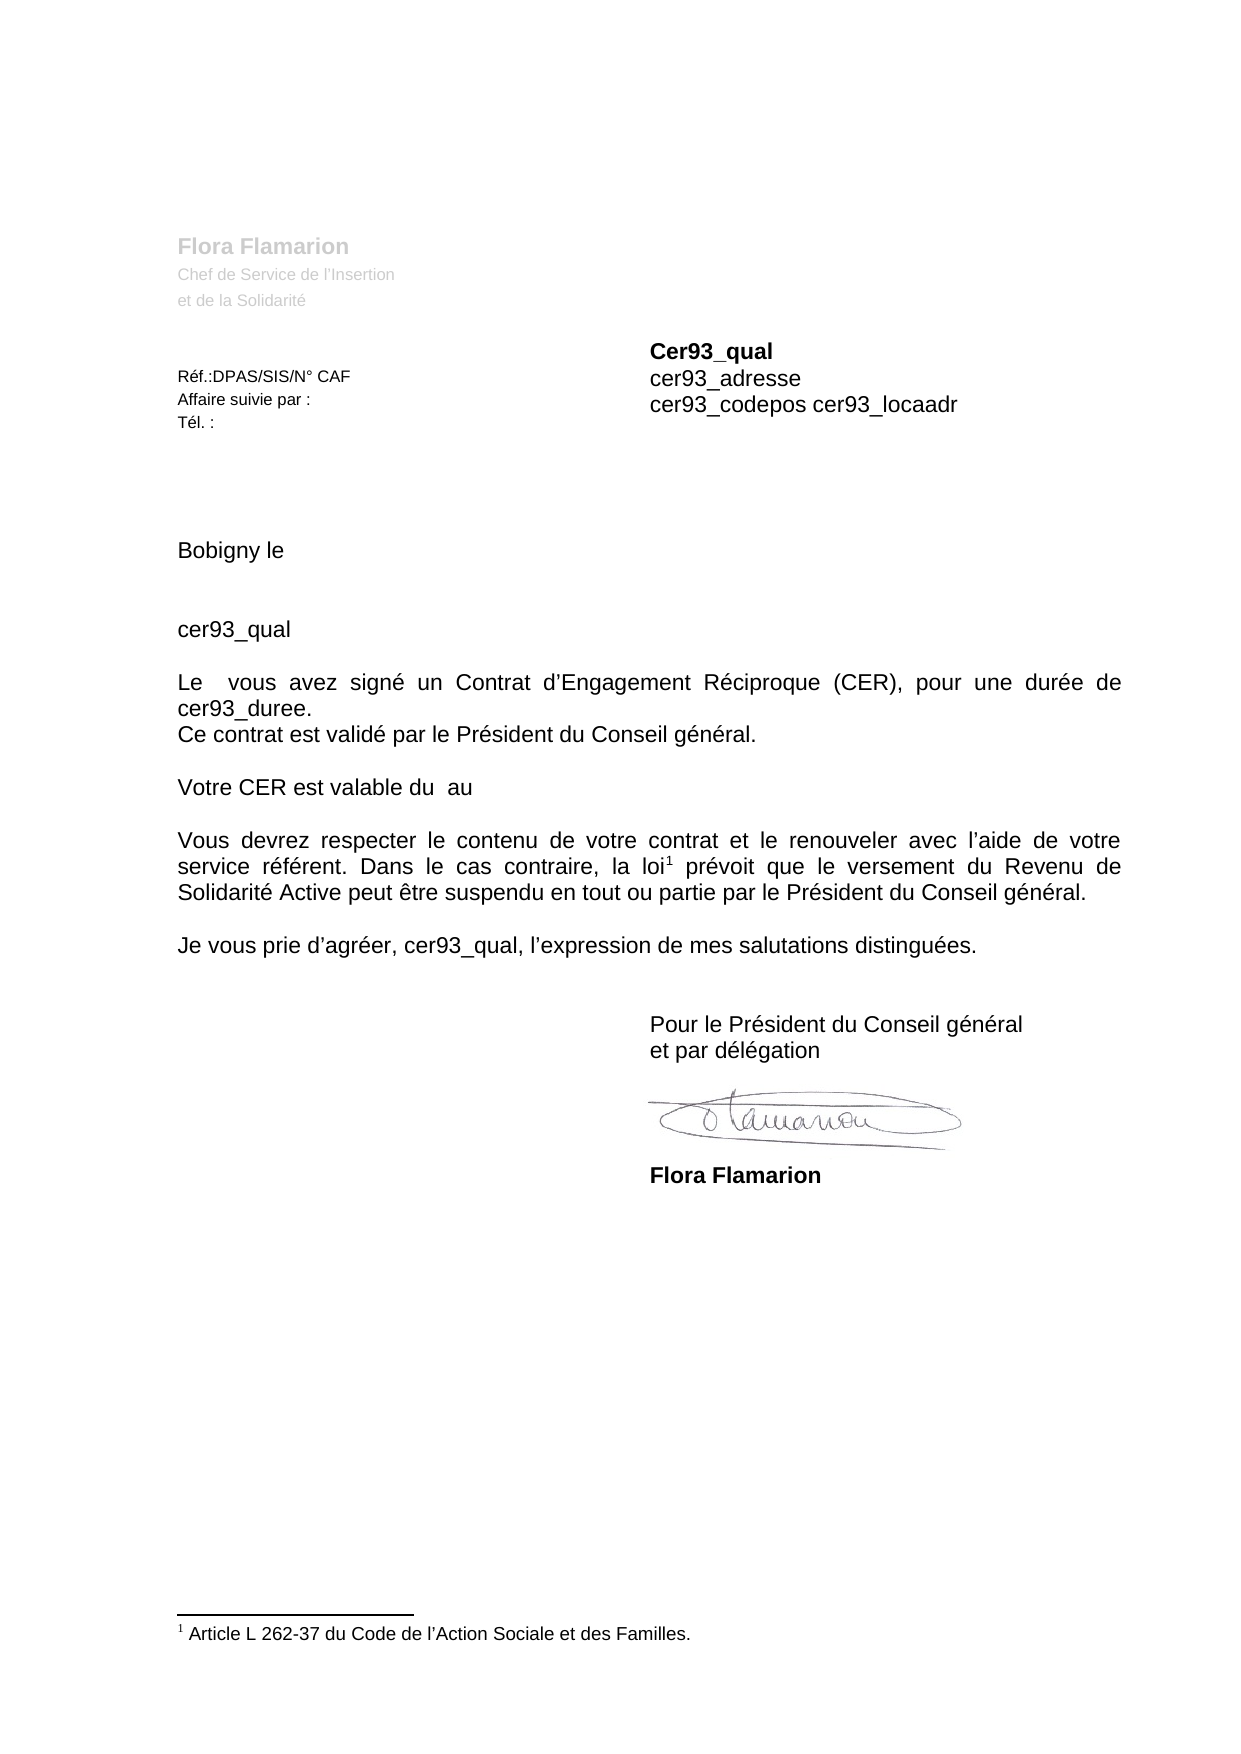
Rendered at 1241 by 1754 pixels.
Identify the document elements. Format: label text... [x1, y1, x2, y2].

text Je vous prie d’agréer, cer93_qual, l’expression de mes salutations distinguées. [177, 932, 1122, 958]
table_header Flora Flamarion [177, 233, 649, 265]
table_cell Réf.:DPAS/SIS/N° CAF Affaire suivie par : Tél. : Bobigny le [177, 365, 649, 563]
text Article L 262-37 du Code de l’Action Sociale et des Familles. [177, 1621, 1122, 1645]
text Vous devrez respecter le contenu de votre contrat et le renouveler avec l’aide de votre service référent. Dans le cas contraire, la loi prévoit que le versement du Revenu de Solidarité Active peut être suspendu en tout ou partie par le Président du Conseil général. [177, 827, 1122, 906]
table_cell cer93_qual [650, 265, 1122, 364]
text cer93_qual [177, 616, 1122, 642]
table_cell cer93_adresse cer93_codepos cer93_locaadr [650, 365, 1122, 563]
text Pour le Président du Conseil général [649, 1011, 1122, 1037]
table_cell Chef de Service de l’Insertion et de la Solidarité [177, 265, 649, 364]
text Flora Flamarion [649, 1064, 1122, 1188]
picture [643, 1069, 965, 1162]
text Ce contrat est validé par le Président du Conseil général. [177, 721, 1122, 747]
text Le vous avez signé un Contrat d’Engagement Réciproque (CER), pour une durée de cer93_duree. [177, 668, 1122, 721]
text Votre CER est valable du au [177, 774, 1122, 800]
table_header [650, 233, 1122, 265]
text et par délégation [649, 1037, 1122, 1064]
